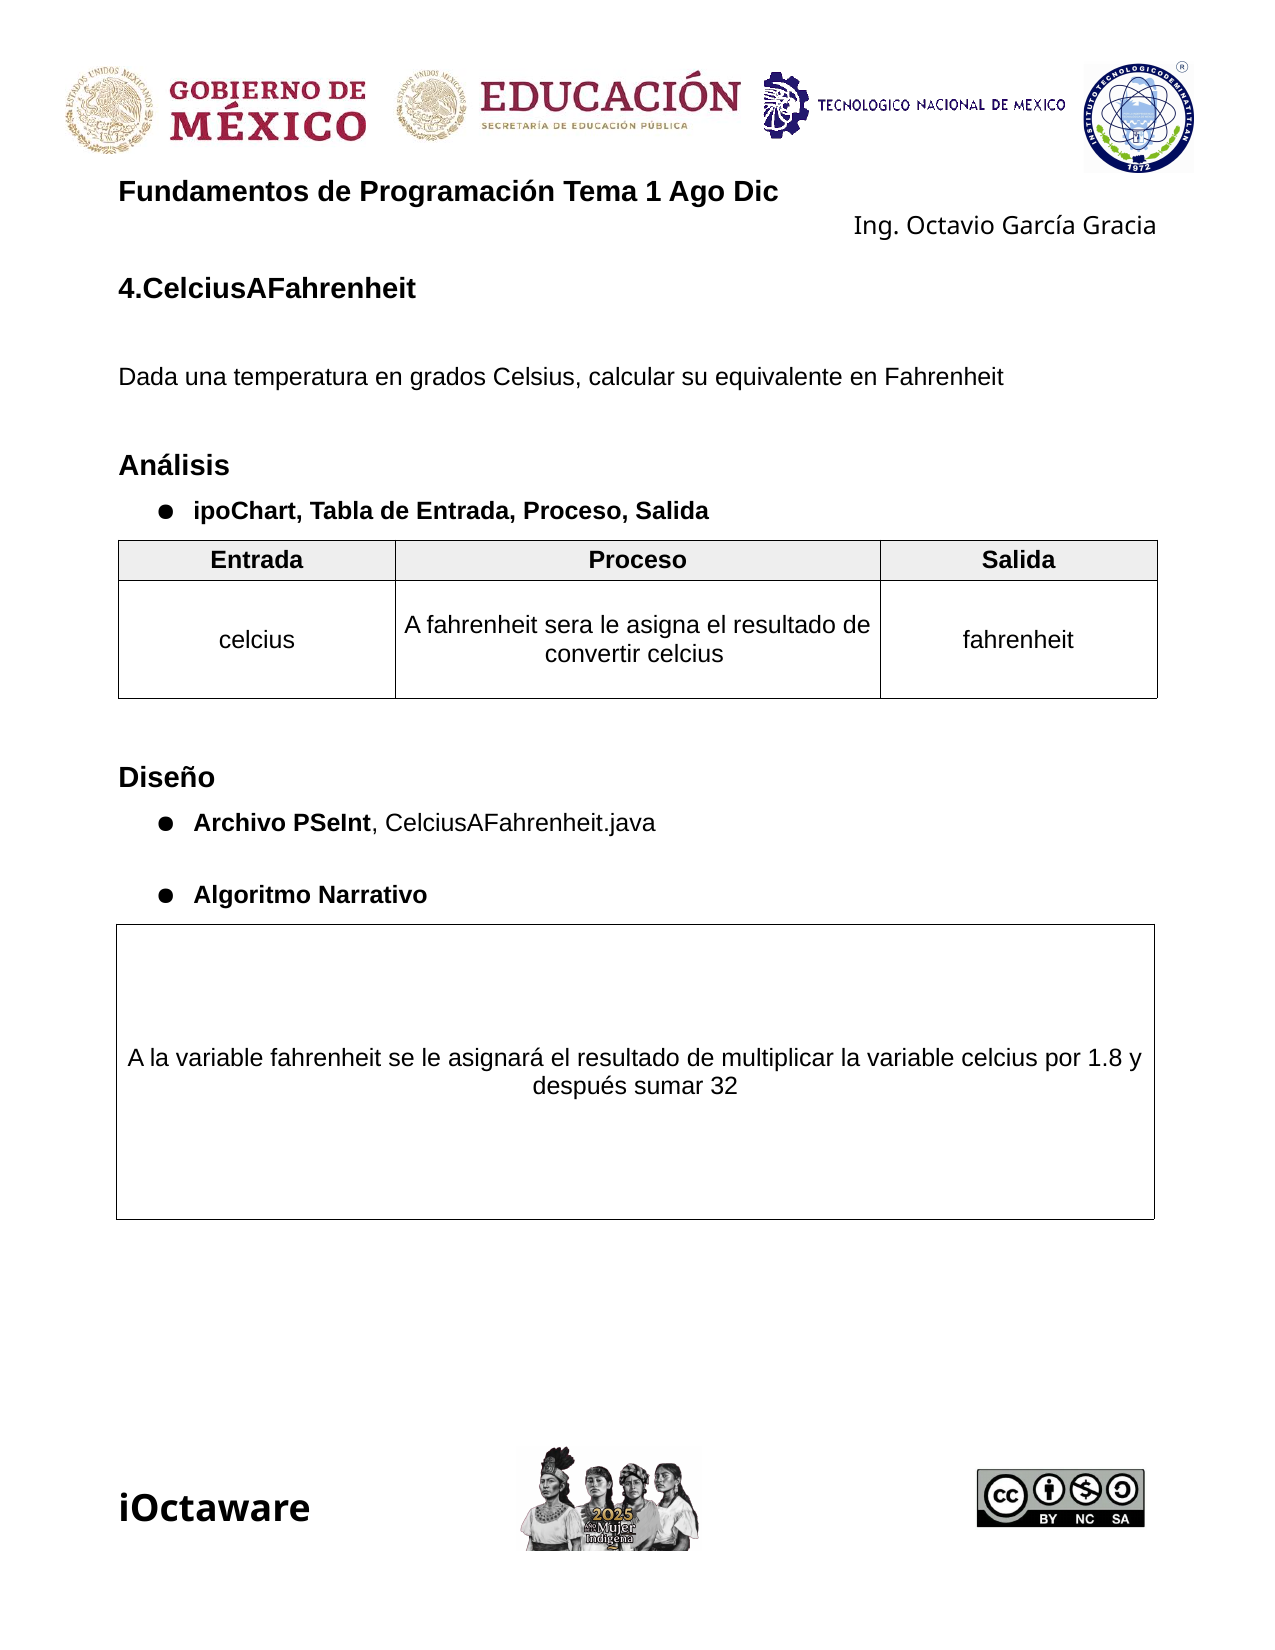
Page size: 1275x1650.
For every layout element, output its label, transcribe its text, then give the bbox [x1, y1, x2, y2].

table_cell A fahrenheit sera le asigna el resultado de convertir celcius [396, 581, 880, 698]
text Dada una temperatura en grados Celsius, calcular su equivalente en Fahrenheit [118, 362, 1157, 391]
text Análisis [118, 448, 1157, 482]
table_header A la variable fahrenheit se le asignará el resultado de multiplicar la variable celcius por 1.8 y después sumar 32 [117, 925, 1154, 1219]
picture [1083, 61, 1194, 173]
picture [392, 67, 741, 143]
text 4.CelciusAFahrenheit [118, 271, 1157, 305]
list Archivo PSeInt, CelciusAFahrenheit.java [156, 808, 1157, 837]
picture [515, 1446, 702, 1551]
list ipoChart, Tabla de Entrada, Proceso, Salida [156, 496, 1157, 525]
list Algoritmo Narrativo [156, 880, 1157, 909]
table_header Entrada [119, 541, 395, 580]
table_cell celcius [119, 581, 395, 698]
table_header Salida [881, 541, 1157, 580]
picture [762, 68, 1073, 142]
table_cell fahrenheit [881, 581, 1157, 698]
table_header Proceso [396, 541, 880, 580]
text Diseño [118, 760, 1157, 794]
picture [974, 1467, 1147, 1530]
picture [65, 66, 366, 154]
